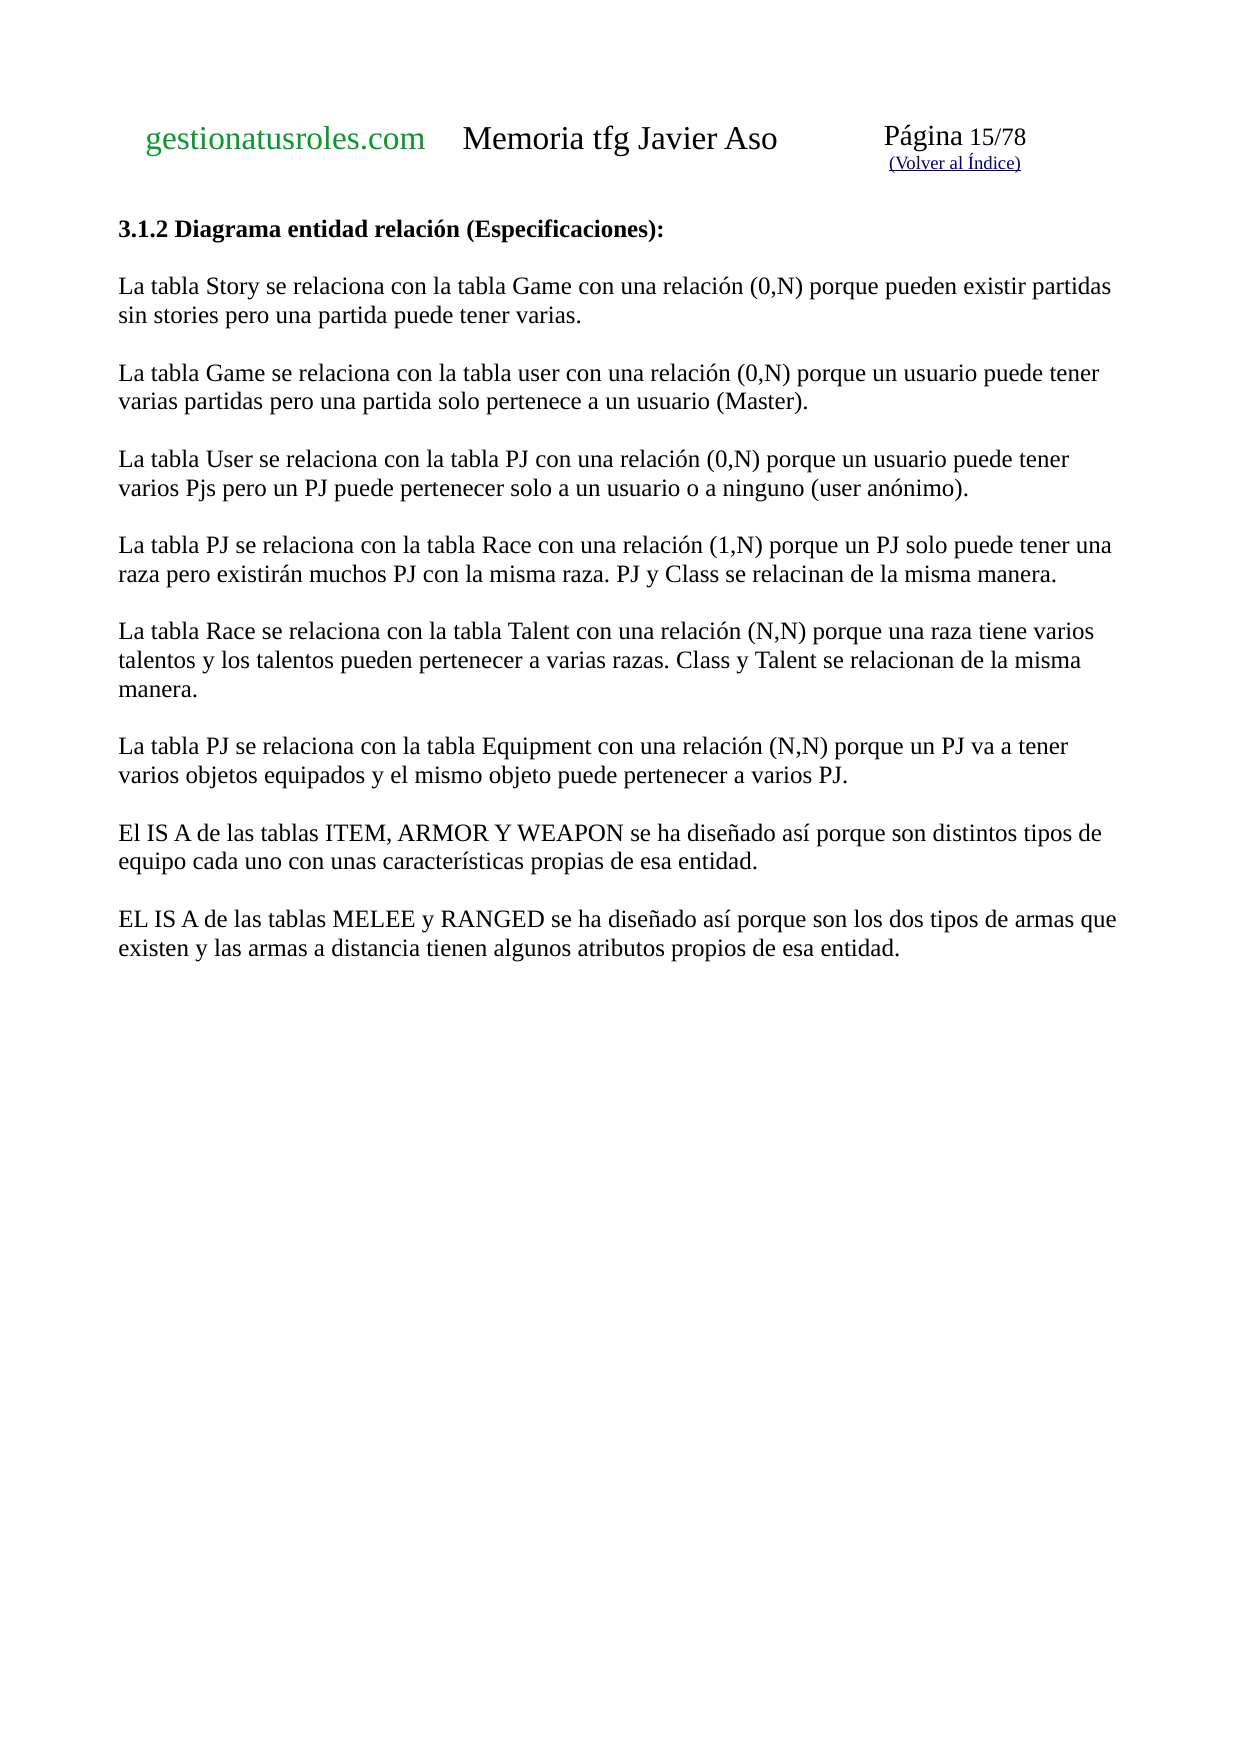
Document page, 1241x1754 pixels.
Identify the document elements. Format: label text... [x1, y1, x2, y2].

table_header [453, 1594, 787, 1623]
text La tabla Race se relaciona con la tabla Talent con una relación (N,N) porque una raza tiene varios talentos y los talentos pueden pertenecer a varias razas. Class y Talent se relacionan de la misma manera. [118, 616, 1122, 703]
table_header [788, 1594, 1122, 1623]
text La tabla Game se relaciona con la tabla user con una relación (0,N) porque un usuario puede tener varias partidas pero una partida solo pertenece a un usuario (Master). [118, 358, 1122, 415]
table_header [118, 1594, 453, 1623]
table_header Memoria tfg Javier Aso [453, 118, 787, 185]
text EL IS A de las tablas MELEE y RANGED se ha diseñado así porque son los dos tipos de armas que existen y las armas a distancia tienen algunos atributos propios de esa entidad. [118, 904, 1122, 961]
table_header gestionatusroles.com [118, 118, 453, 185]
text La tabla PJ se relaciona con la tabla Equipment con una relación (N,N) porque un PJ va a tener varios objetos equipados y el mismo objeto puede pertenecer a varios PJ. [118, 731, 1122, 789]
text El IS A de las tablas ITEM, ARMOR Y WEAPON se ha diseñado así porque son distintos tipos de equipo cada uno con unas características propias de esa entidad. [118, 818, 1122, 875]
text La tabla User se relaciona con la tabla PJ con una relación (0,N) porque un usuario puede tener varios Pjs pero un PJ puede pertenecer solo a un usuario o a ninguno (user anónimo). [118, 444, 1122, 501]
text La tabla Story se relaciona con la tabla Game con una relación (0,N) porque pueden existir partidas sin stories pero una partida puede tener varias. [118, 271, 1122, 329]
text 3.1.2 Diagrama entidad relación (Especificaciones): [118, 214, 1122, 243]
table_header Página 15/78 (Volver al Índice) [788, 118, 1122, 185]
text La tabla PJ se relaciona con la tabla Race con una relación (1,N) porque un PJ solo puede tener una raza pero existirán muchos PJ con la misma raza. PJ y Class se relacinan de la misma manera. [118, 530, 1122, 588]
